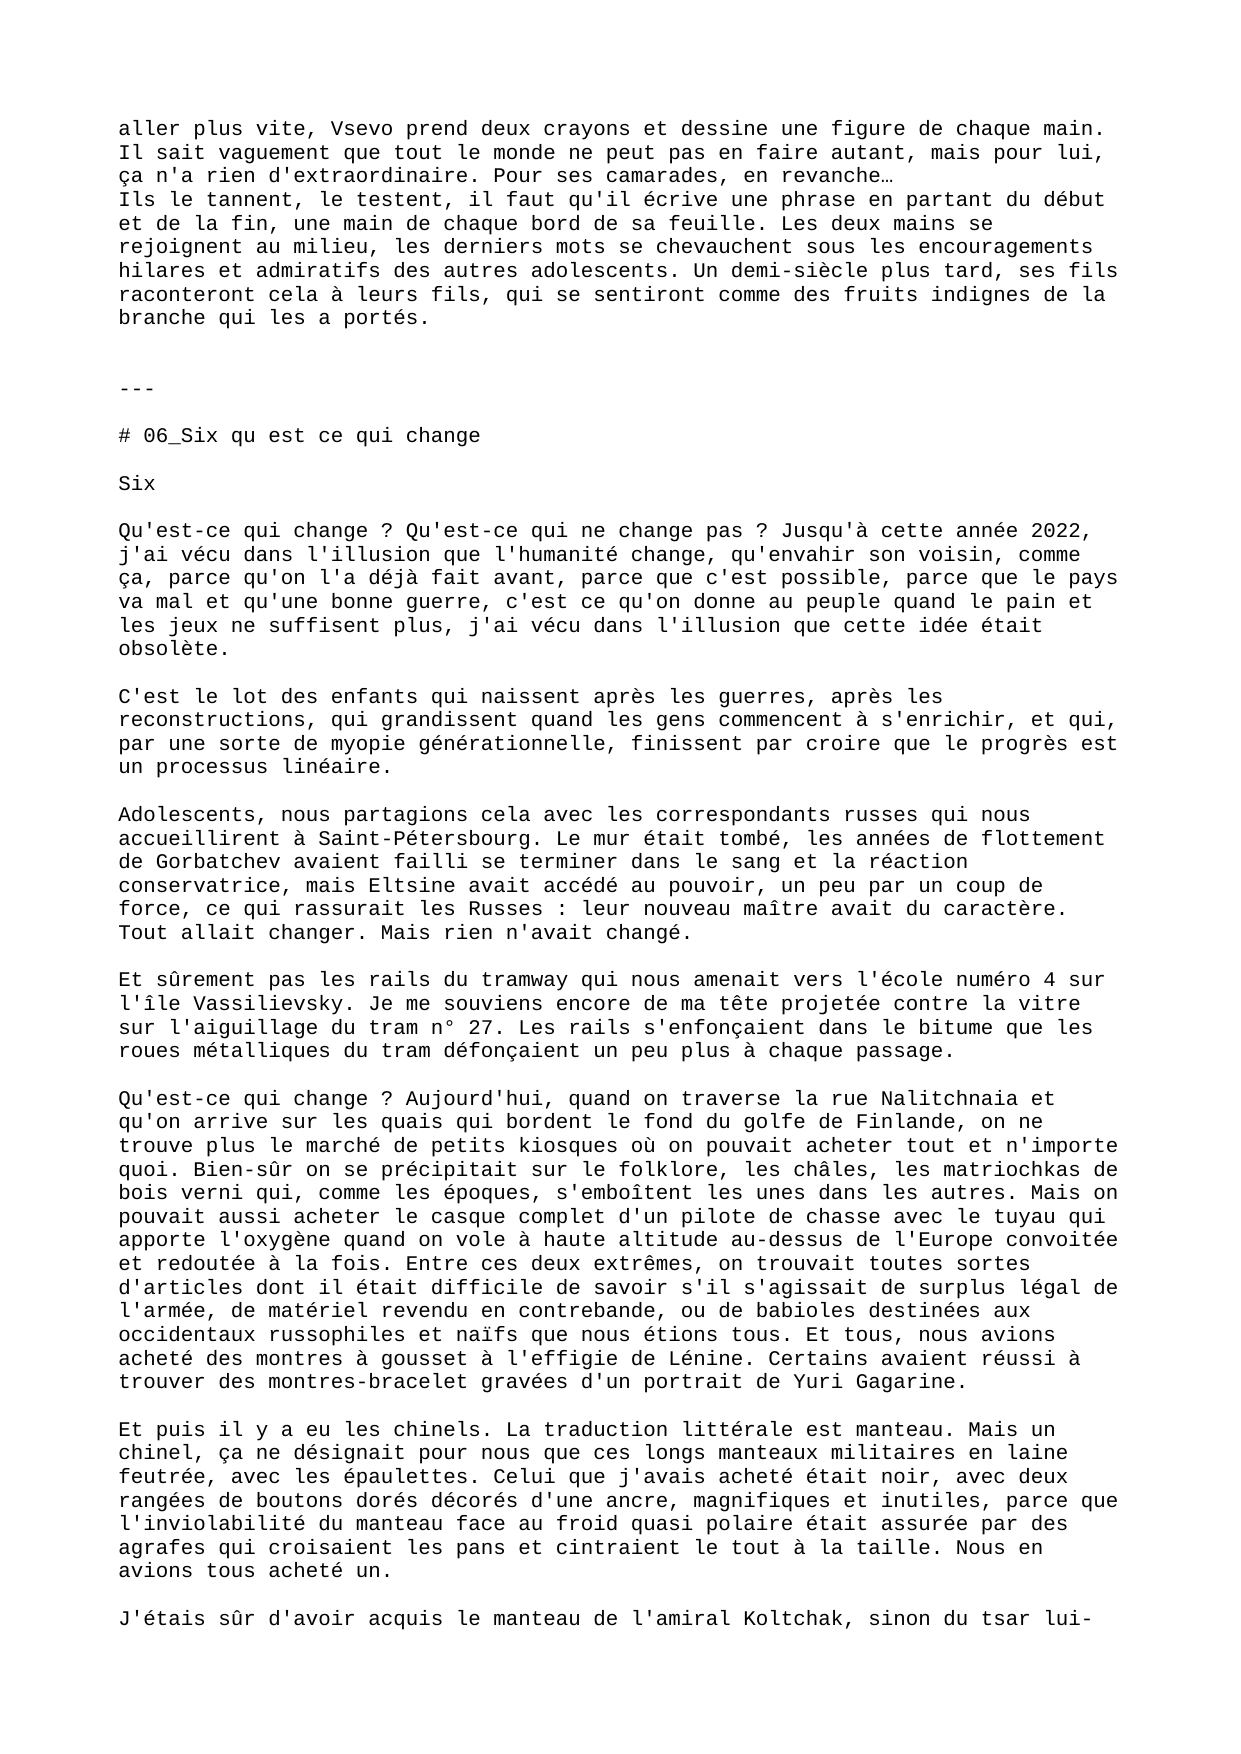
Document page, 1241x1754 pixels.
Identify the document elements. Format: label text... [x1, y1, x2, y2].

text Adolescents, nous partagions cela avec les correspondants russes qui nous accueillirent à Saint-Pétersbourg. Le mur était tombé, les années de flottement de Gorbatchev avaient failli se terminer dans le sang et la réaction conservatrice, mais Eltsine avait accédé au pouvoir, un peu par un coup de force, ce qui rassurait les Russes : leur nouveau maître avait du caractère. Tout allait changer. Mais rien n'avait changé. [118, 804, 1122, 946]
text C'est le lot des enfants qui naissent après les guerres, après les reconstructions, qui grandissent quand les gens commencent à s'enrichir, et qui, par une sorte de myopie générationnelle, finissent par croire que le progrès est un processus linéaire. [118, 686, 1122, 780]
text # 06_Six qu est ce qui change [118, 426, 1122, 449]
text aller plus vite, Vsevo prend deux crayons et dessine une figure de chaque main. Il sait vaguement que tout le monde ne peut pas en faire autant, mais pour lui, ça n'a rien d'extraordinaire. Pour ses camarades, en revanche… [118, 118, 1122, 189]
text --- [118, 378, 1122, 402]
text J'étais sûr d'avoir acquis le manteau de l'amiral Koltchak, sinon du tsar lui- [118, 1608, 1122, 1631]
text Et sûrement pas les rails du tramway qui nous amenait vers l'école numéro 4 sur l'île Vassilievsky. Je me souviens encore de ma tête projetée contre la vitre sur l'aiguillage du tram n° 27. Les rails s'enfonçaient dans le bitume que les roues métalliques du tram défonçaient un peu plus à chaque passage. [118, 969, 1122, 1064]
text Qu'est-ce qui change ? Qu'est-ce qui ne change pas ? Jusqu'à cette année 2022, j'ai vécu dans l'illusion que l'humanité change, qu'envahir son voisin, comme ça, parce qu'on l'a déjà fait avant, parce que c'est possible, parce que le pays va mal et qu'une bonne guerre, c'est ce qu'on donne au peuple quand le pain et les jeux ne suffisent plus, j'ai vécu dans l'illusion que cette idée était obsolète. [118, 520, 1122, 662]
text Ils le tannent, le testent, il faut qu'il écrive une phrase en partant du début et de la fin, une main de chaque bord de sa feuille. Les deux mains se rejoignent au milieu, les derniers mots se chevauchent sous les encouragements hilares et admiratifs des autres adolescents. Un demi-siècle plus tard, ses fils raconteront cela à leurs fils, qui se sentiront comme des fruits indignes de la branche qui les a portés. [118, 189, 1122, 331]
text Qu'est-ce qui change ? Aujourd'hui, quand on traverse la rue Nalitchnaia et qu'on arrive sur les quais qui bordent le fond du golfe de Finlande, on ne trouve plus le marché de petits kiosques où on pouvait acheter tout et n'importe quoi. Bien-sûr on se précipitait sur le folklore, les châles, les matriochkas de bois verni qui, comme les époques, s'emboîtent les unes dans les autres. Mais on pouvait aussi acheter le casque complet d'un pilote de chasse avec le tuyau qui apporte l'oxygène quand on vole à haute altitude au-dessus de l'Europe convoitée et redoutée à la fois. Entre ces deux extrêmes, on trouvait toutes sortes d'articles dont il était difficile de savoir s'il s'agissait de surplus légal de l'armée, de matériel revendu en contrebande, ou de babioles destinées aux occidentaux russophiles et naïfs que nous étions tous. Et tous, nous avions acheté des montres à gousset à l'effigie de Lénine. Certains avaient réussi à trouver des montres-bracelet gravées d'un portrait de Yuri Gagarine. [118, 1088, 1122, 1395]
text Et puis il y a eu les chinels. La traduction littérale est manteau. Mais un chinel, ça ne désignait pour nous que ces longs manteaux militaires en laine feutrée, avec les épaulettes. Celui que j'avais acheté était noir, avec deux rangées de boutons dorés décorés d'une ancre, magnifiques et inutiles, parce que l'inviolabilité du manteau face au froid quasi polaire était assurée par des agrafes qui croisaient les pans et cintraient le tout à la taille. Nous en avions tous acheté un. [118, 1419, 1122, 1584]
text Six [118, 473, 1122, 496]
